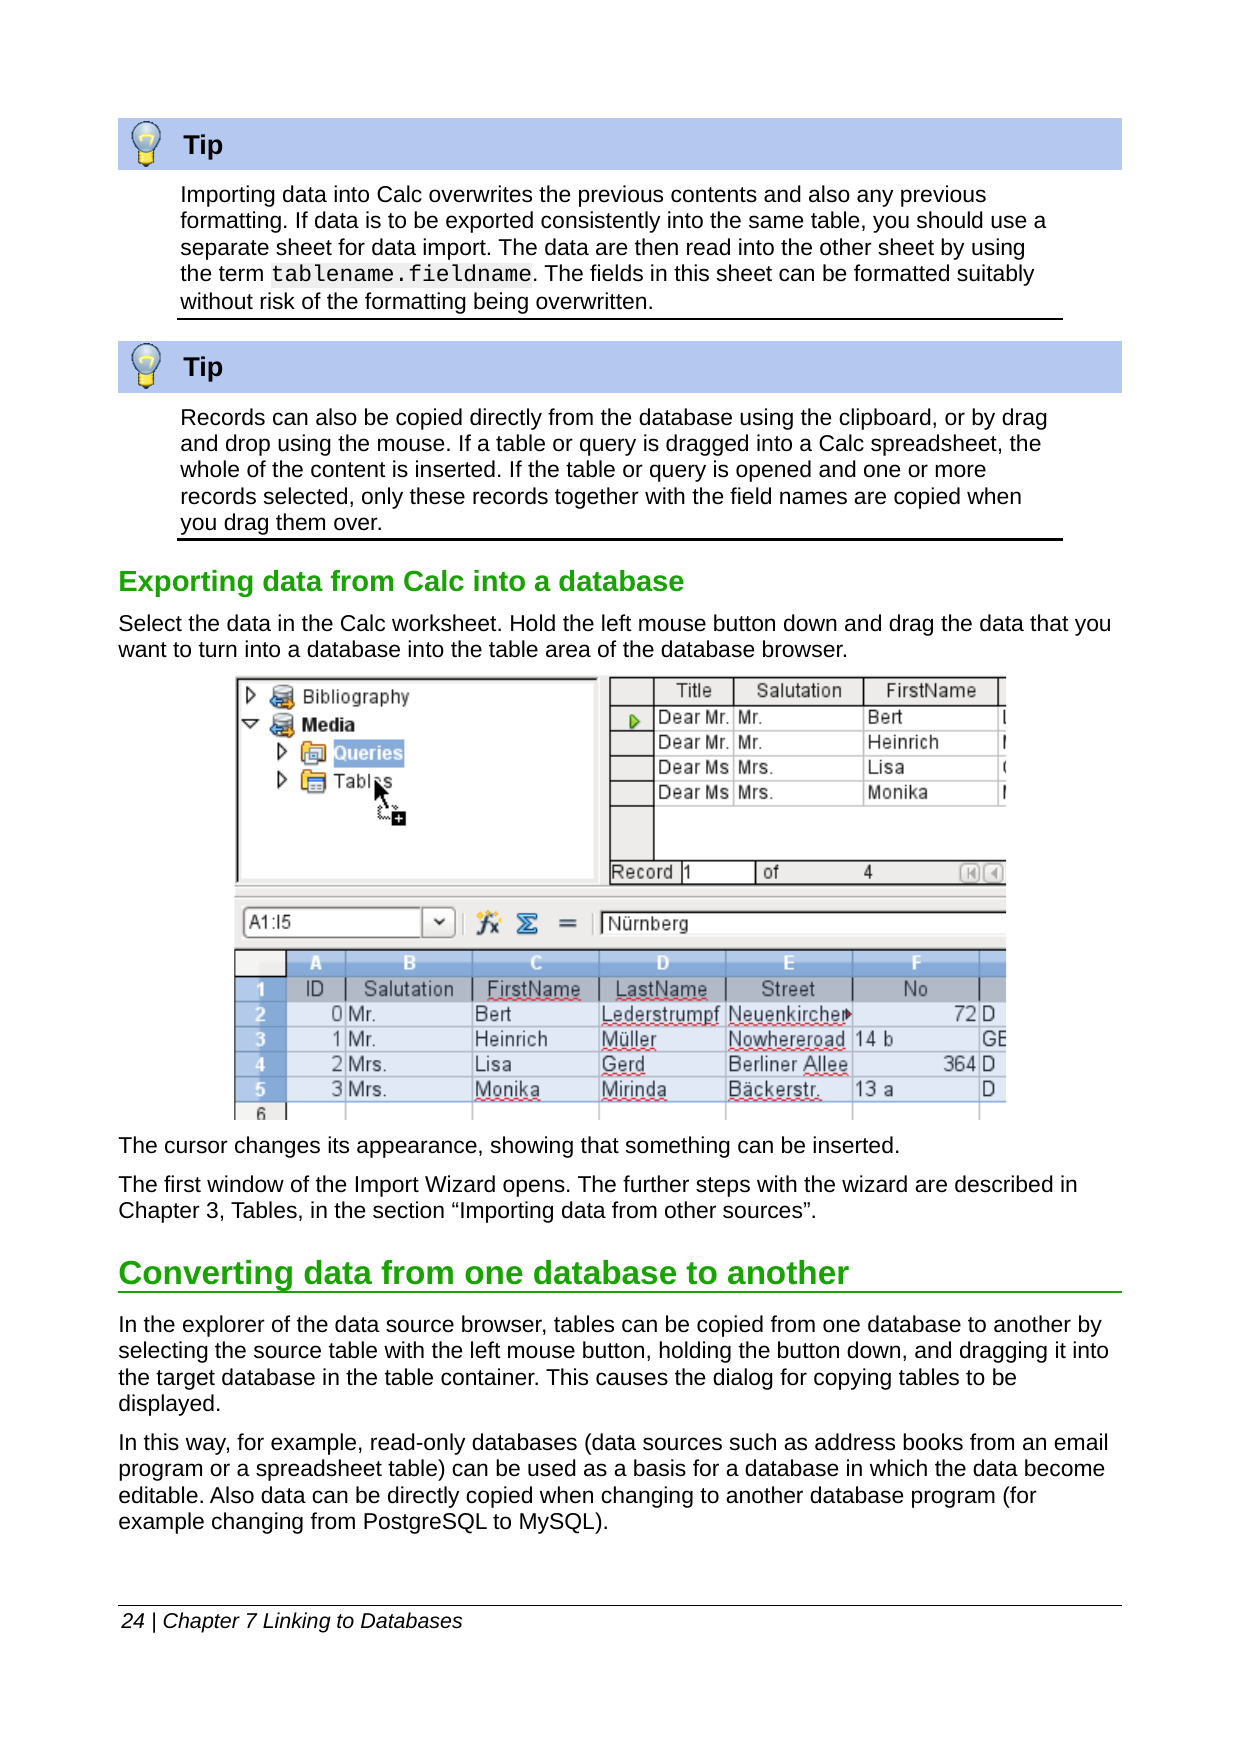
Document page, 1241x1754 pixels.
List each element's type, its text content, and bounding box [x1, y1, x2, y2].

subtitle Tip [118, 118, 1122, 170]
text The first window of the Import Wizard opens. The further steps with the wizard are described in Chapter 3, Tables, in the section “Importing data from other sources”. [118, 1171, 1122, 1223]
text Importing data into Calc overwrites the previous contents and also any previous formatting. If data is to be exported consistently into the same table, you should use a separate sheet for data import. The data are then read into the other sheet by using the term tablename.fieldname. The fields in this sheet can be formatted suitably without risk of the formatting being overwritten. [177, 178, 1063, 318]
picture [119, 119, 170, 170]
text Select the data in the Calc worksheet. Hold the left mouse button down and drag the data that you want to turn into a database into the table area of the database browser. [118, 609, 1122, 662]
subtitle Converting data from one database to another [118, 1253, 1122, 1291]
text In the explorer of the data source browser, tables can be copied from one database to another by selecting the source table with the left mouse button, holding the button down, and dragging it into the target database in the table container. This causes the dialog for copying tables to be displayed. [118, 1311, 1122, 1417]
picture [119, 341, 170, 392]
subtitle Exporting data from Calc into a database [118, 564, 1122, 598]
subtitle Tip [118, 341, 1122, 393]
text Records can also be copied directly from the database using the clipboard, or by drag and drop using the mouse. If a table or query is dragged into a Calc spreadsheet, the whole of the content is inserted. If the table or query is opened and one or more records selected, only these records together with the field names are copied when you drag them over. [177, 401, 1063, 538]
text In this way, for example, read-only databases (data sources such as address books from an email program or a spreadsheet table) can be used as a basis for a database in which the data become editable. Also data can be directly copied when changing to another database program (for example changing from PostgreSQL to MySQL). [118, 1429, 1122, 1534]
picture [234, 674, 1007, 1120]
text The cursor changes its appearance, showing that something can be inserted. [118, 1132, 1122, 1158]
